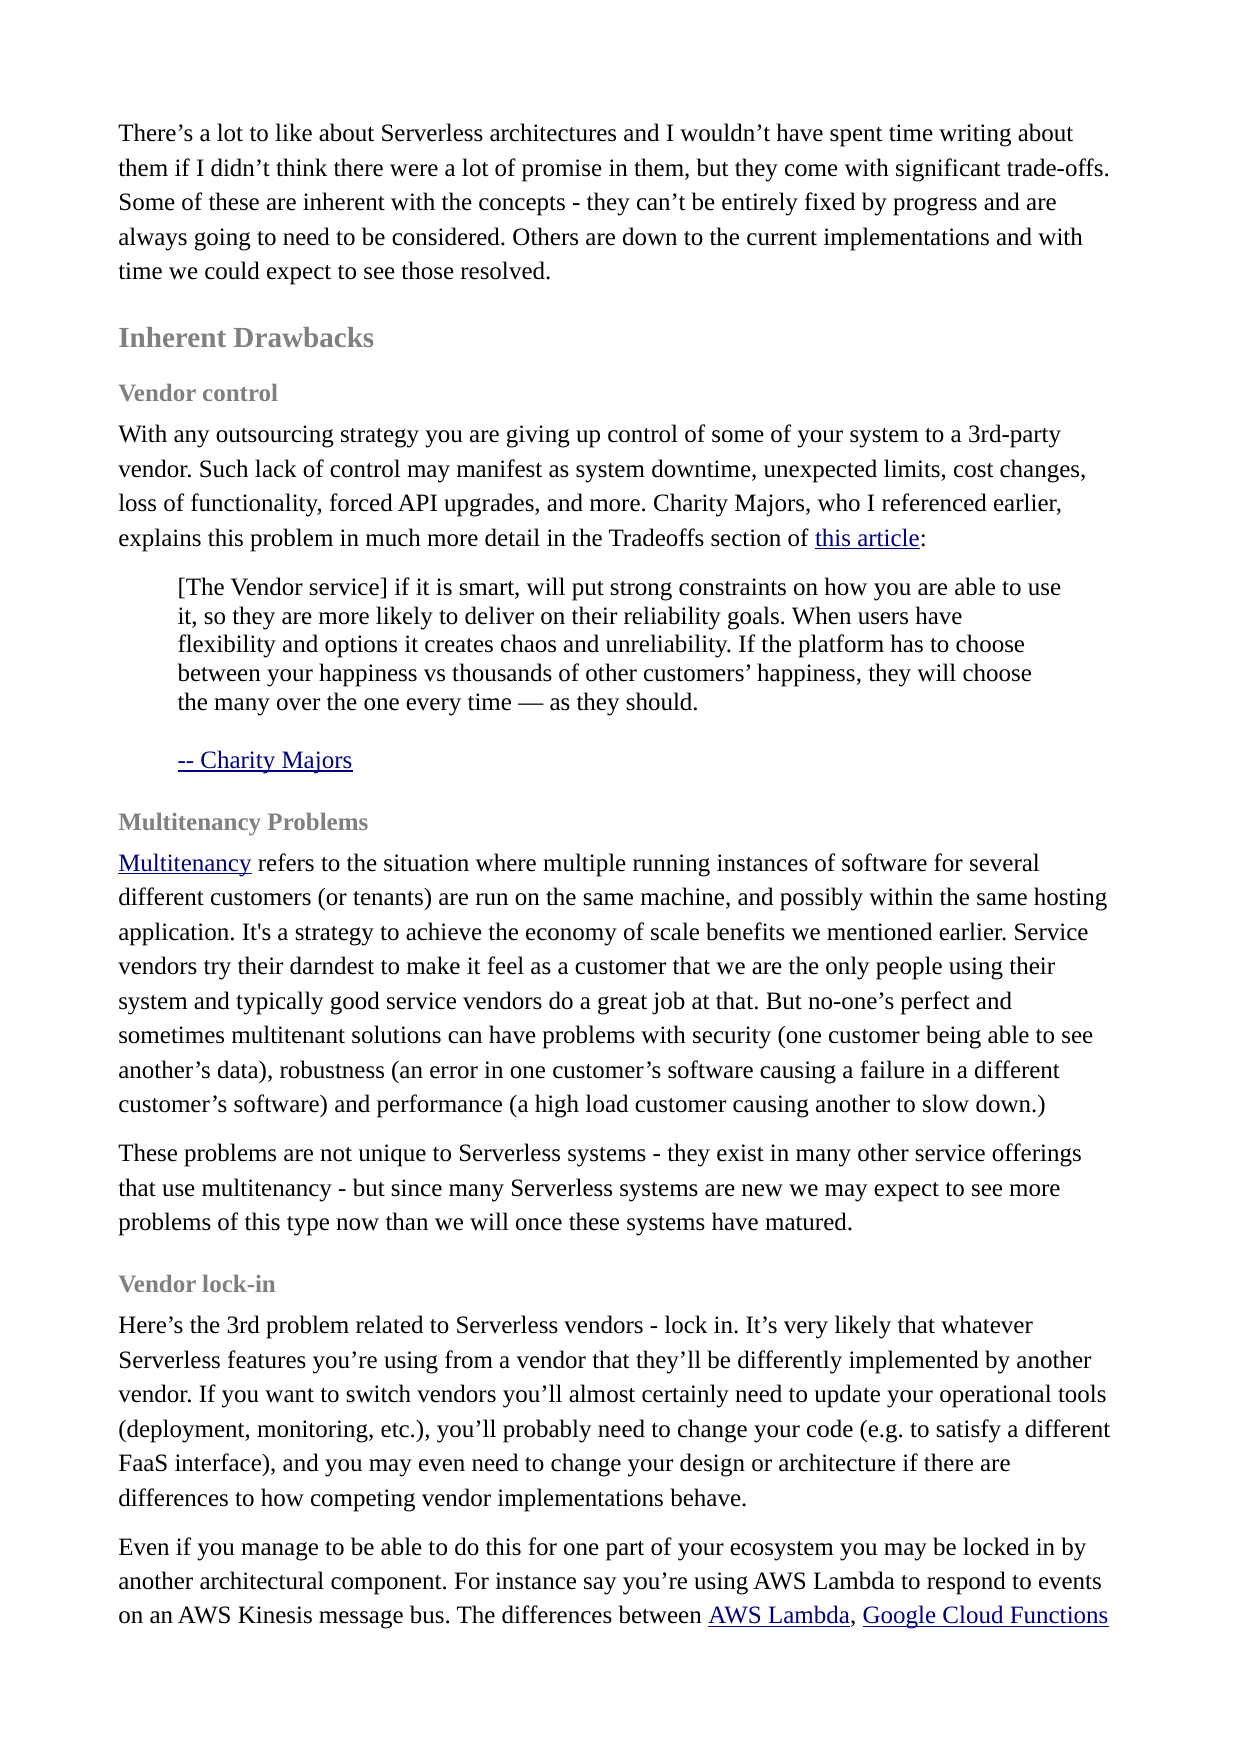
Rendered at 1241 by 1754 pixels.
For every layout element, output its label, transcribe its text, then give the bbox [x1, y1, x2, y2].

subtitle Multitenancy Problems [118, 807, 1122, 836]
text -- Charity Majors [177, 745, 1063, 774]
subtitle Inherent Drawbacks [118, 320, 1122, 353]
text Multitenancy refers to the situation where multiple running instances of software for several different customers (or tenants) are run on the same machine, and possibly within the same hosting application. It's a strategy to achieve the economy of scale benefits we mentioned earlier. Service vendors try their darndest to make it feel as a customer that we are the only people using their system and typically good service vendors do a great job at that. But no-one’s perfect and sometimes multitenant solutions can have problems with security (one customer being able to see another’s data), robustness (an error in one customer’s software causing a failure in a different customer’s software) and performance (a high load customer causing another to slow down.) [118, 848, 1122, 1118]
text There’s a lot to like about Serverless architectures and I wouldn’t have spent time writing about them if I didn’t think there were a lot of promise in them, but they come with significant trade-offs. Some of these are inherent with the concepts - they can’t be entirely fixed by progress and are always going to need to be considered. Others are down to the current implementations and with time we could expect to see those resolved. [118, 118, 1122, 285]
text With any outsourcing strategy you are giving up control of some of your system to a 3rd-party vendor. Such lack of control may manifest as system downtime, unexpected limits, cost changes, loss of functionality, forced API upgrades, and more. Charity Majors, who I referenced earlier, explains this problem in much more detail in the Tradeoffs section of this article: [118, 419, 1122, 552]
text Here’s the 3rd problem related to Serverless vendors - lock in. It’s very likely that whatever Serverless features you’re using from a vendor that they’ll be differently implemented by another vendor. If you want to switch vendors you’ll almost certainly need to update your operational tools (deployment, monitoring, etc.), you’ll probably need to change your code (e.g. to satisfy a different FaaS interface), and you may even need to change your design or architecture if there are differences to how competing vendor implementations behave. [118, 1310, 1122, 1511]
text Even if you manage to be able to do this for one part of your ecosystem you may be locked in by another architectural component. For instance say you’re using AWS Lambda to respond to events on an AWS Kinesis message bus. The differences between AWS Lambda, Google Cloud Functions [118, 1532, 1122, 1629]
text These problems are not unique to Serverless systems - they exist in many other service offerings that use multitenancy - but since many Serverless systems are new we may expect to see more problems of this type now than we will once these systems have matured. [118, 1138, 1122, 1236]
text [The Vendor service] if it is smart, will put strong constraints on how you are able to use it, so they are more likely to deliver on their reliability goals. When users have flexibility and options it creates chaos and unreliability. If the platform has to choose between your happiness vs thousands of other customers’ happiness, they will choose the many over the one every time — as they should. [177, 572, 1063, 716]
subtitle Vendor lock-in [118, 1269, 1122, 1298]
subtitle Vendor control [118, 378, 1122, 407]
